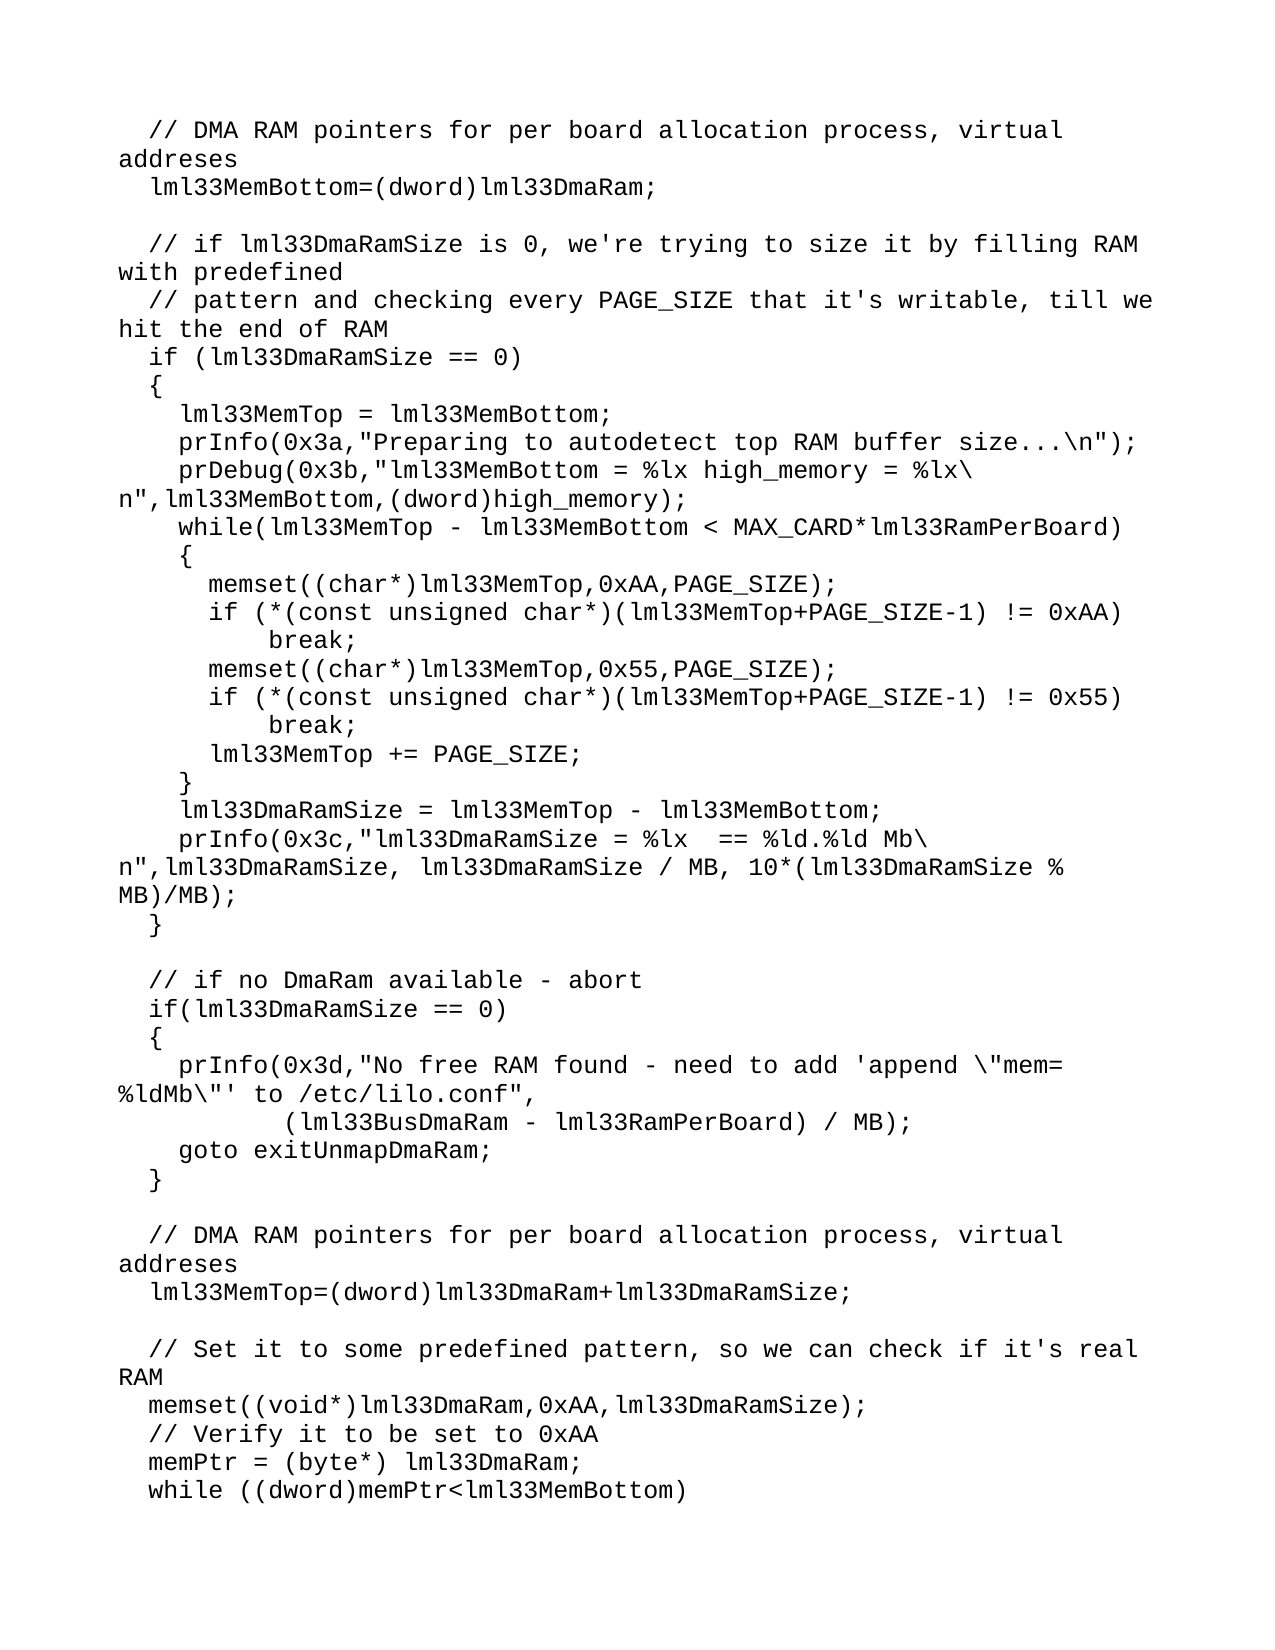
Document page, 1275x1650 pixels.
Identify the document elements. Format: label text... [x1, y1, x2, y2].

text { [118, 1025, 1157, 1053]
text prDebug(0x3b,"lml33MemBottom = %lx high_memory = %lx\n",lml33MemBottom,(dword)high_memory); [118, 458, 1157, 515]
text } [118, 1166, 1157, 1195]
text prInfo(0x3d,"No free RAM found - need to add 'append \"mem=%ldMb\"' to /etc/lilo.conf", [118, 1053, 1157, 1110]
text // DMA RAM pointers for per board allocation process, virtual addreses [118, 118, 1157, 175]
text // DMA RAM pointers for per board allocation process, virtual addreses [118, 1223, 1157, 1280]
text if (lml33DmaRamSize == 0) [118, 345, 1157, 373]
text // Set it to some predefined pattern, so we can check if it's real RAM [118, 1336, 1157, 1393]
text { [118, 543, 1157, 571]
text memset((char*)lml33MemTop,0x55,PAGE_SIZE); [118, 656, 1157, 685]
text while ((dword)memPtr<lml33MemBottom) [118, 1478, 1157, 1506]
text while(lml33MemTop - lml33MemBottom < MAX_CARD*lml33RamPerBoard) [118, 515, 1157, 543]
text lml33DmaRamSize = lml33MemTop - lml33MemBottom; [118, 798, 1157, 826]
text lml33MemTop += PAGE_SIZE; [118, 741, 1157, 770]
text memPtr = (byte*) lml33DmaRam; [118, 1450, 1157, 1478]
text goto exitUnmapDmaRam; [118, 1138, 1157, 1166]
text (lml33BusDmaRam - lml33RamPerBoard) / MB); [118, 1110, 1157, 1138]
text prInfo(0x3a,"Preparing to autodetect top RAM buffer size...\n"); [118, 430, 1157, 458]
text // Verify it to be set to 0xAA [118, 1421, 1157, 1450]
text } [118, 770, 1157, 798]
text lml33MemTop=(dword)lml33DmaRam+lml33DmaRamSize; [118, 1280, 1157, 1308]
text if (*(const unsigned char*)(lml33MemTop+PAGE_SIZE-1) != 0xAA) [118, 600, 1157, 628]
text break; [118, 628, 1157, 656]
text // if lml33DmaRamSize is 0, we're trying to size it by filling RAM with predefined [118, 231, 1157, 288]
text memset((char*)lml33MemTop,0xAA,PAGE_SIZE); [118, 571, 1157, 600]
text // if no DmaRam available - abort [118, 968, 1157, 996]
text } [118, 911, 1157, 940]
text prInfo(0x3c,"lml33DmaRamSize = %lx == %ld.%ld Mb\n",lml33DmaRamSize, lml33DmaRamSize / MB, 10*(lml33DmaRamSize % MB)/MB); [118, 826, 1157, 911]
text // pattern and checking every PAGE_SIZE that it's writable, till we hit the end of RAM [118, 288, 1157, 345]
text lml33MemBottom=(dword)lml33DmaRam; [118, 175, 1157, 203]
text { [118, 373, 1157, 401]
text lml33MemTop = lml33MemBottom; [118, 401, 1157, 430]
text break; [118, 713, 1157, 741]
text if (*(const unsigned char*)(lml33MemTop+PAGE_SIZE-1) != 0x55) [118, 685, 1157, 713]
text memset((void*)lml33DmaRam,0xAA,lml33DmaRamSize); [118, 1393, 1157, 1421]
text if(lml33DmaRamSize == 0) [118, 996, 1157, 1025]
